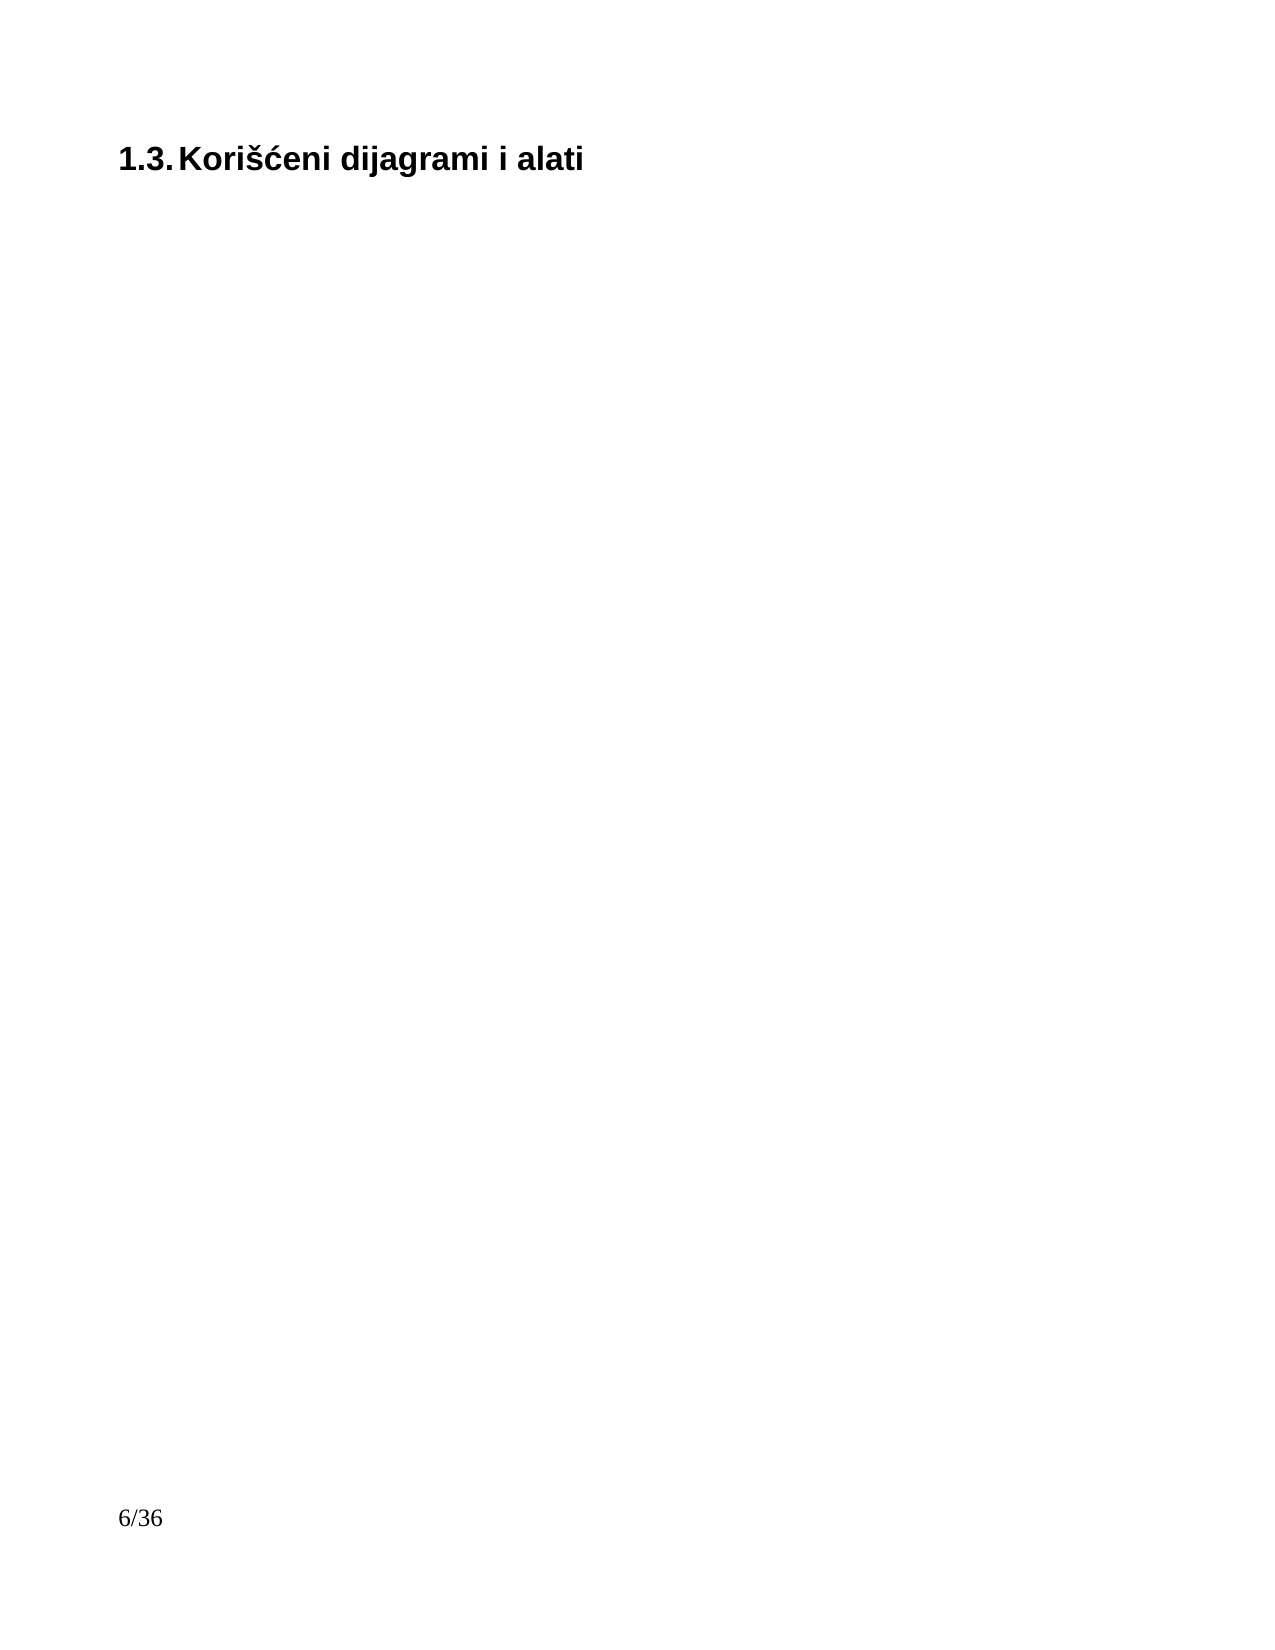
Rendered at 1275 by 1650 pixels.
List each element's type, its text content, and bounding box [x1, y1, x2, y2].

subtitle Korišćeni dijagrami i alati [118, 139, 1157, 178]
